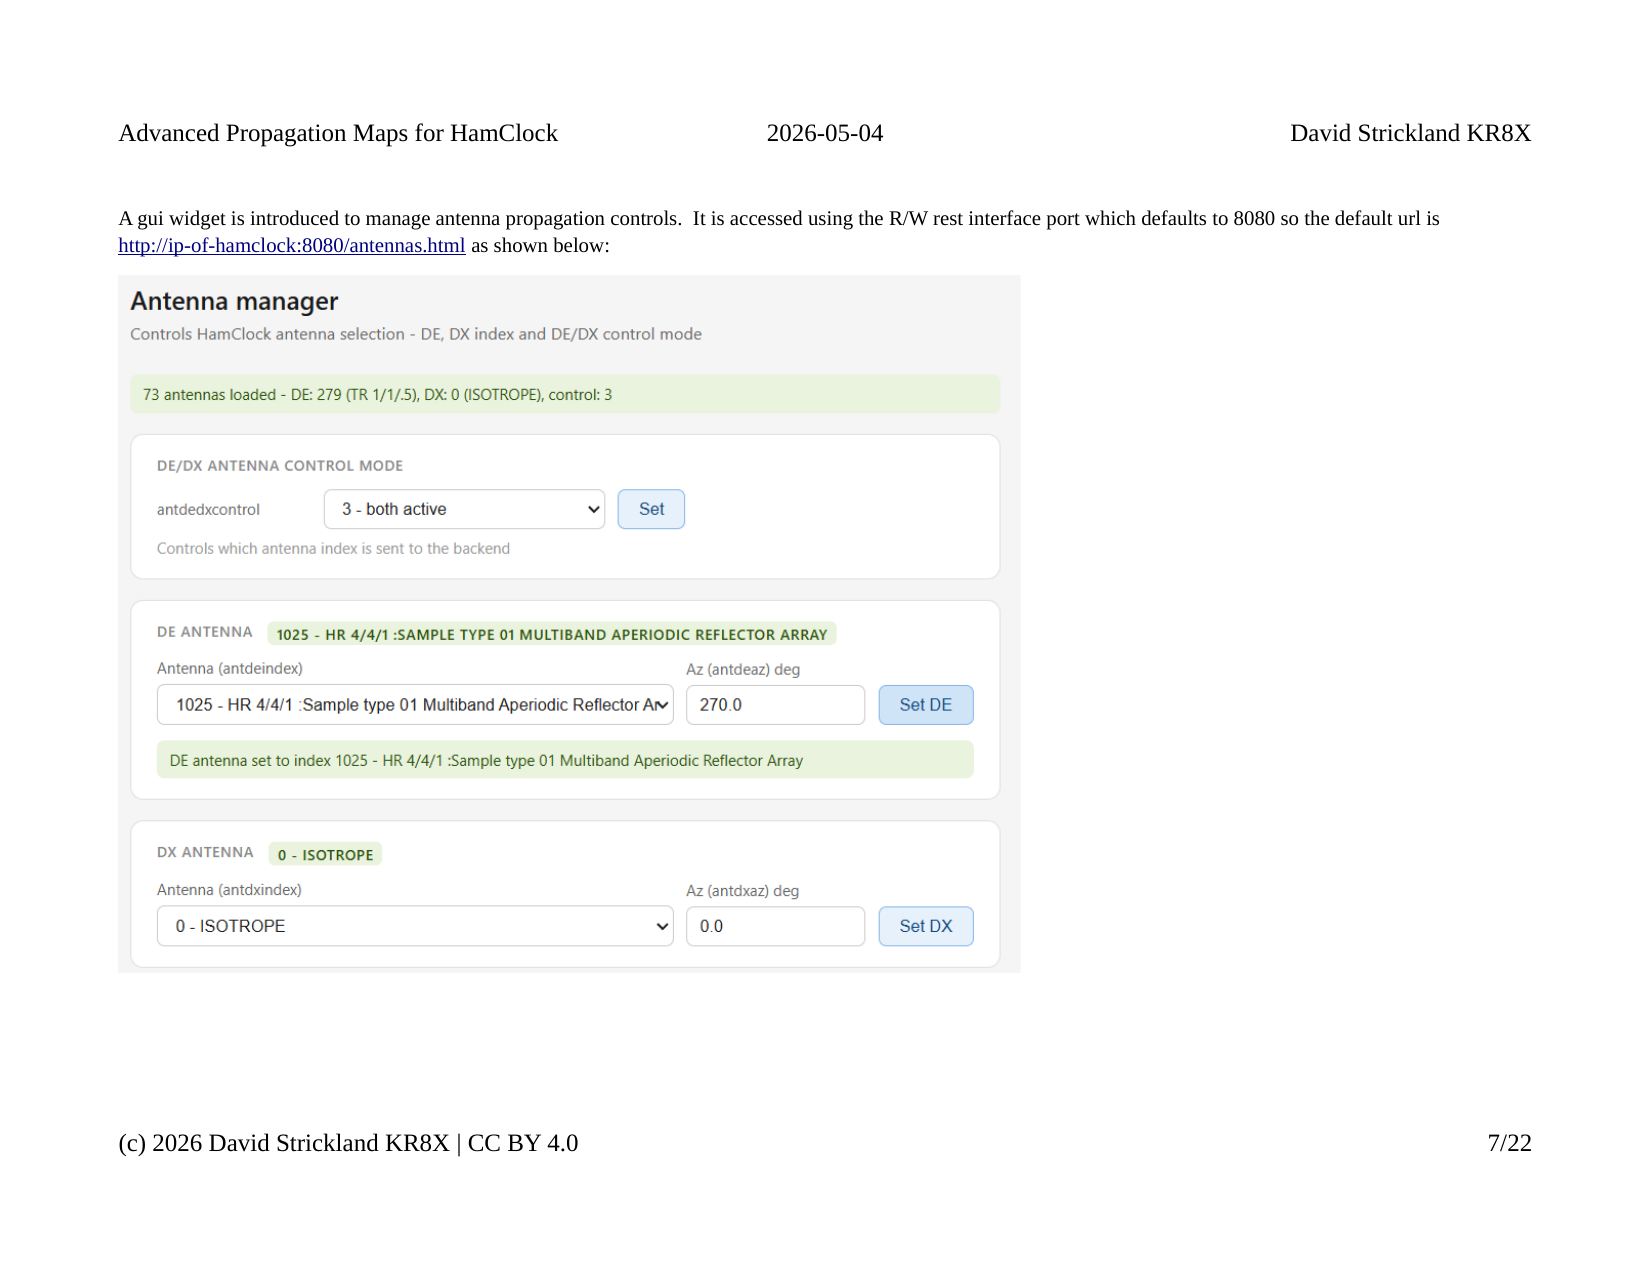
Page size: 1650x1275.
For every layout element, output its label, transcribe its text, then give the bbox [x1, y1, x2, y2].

text A gui widget is introduced to manage antenna propagation controls. It is accessed using the R/W rest interface port which defaults to 8080 so the default url is http://ip-of-hamclock:8080/antennas.html as shown below: [118, 206, 1532, 257]
picture [118, 275, 1021, 973]
